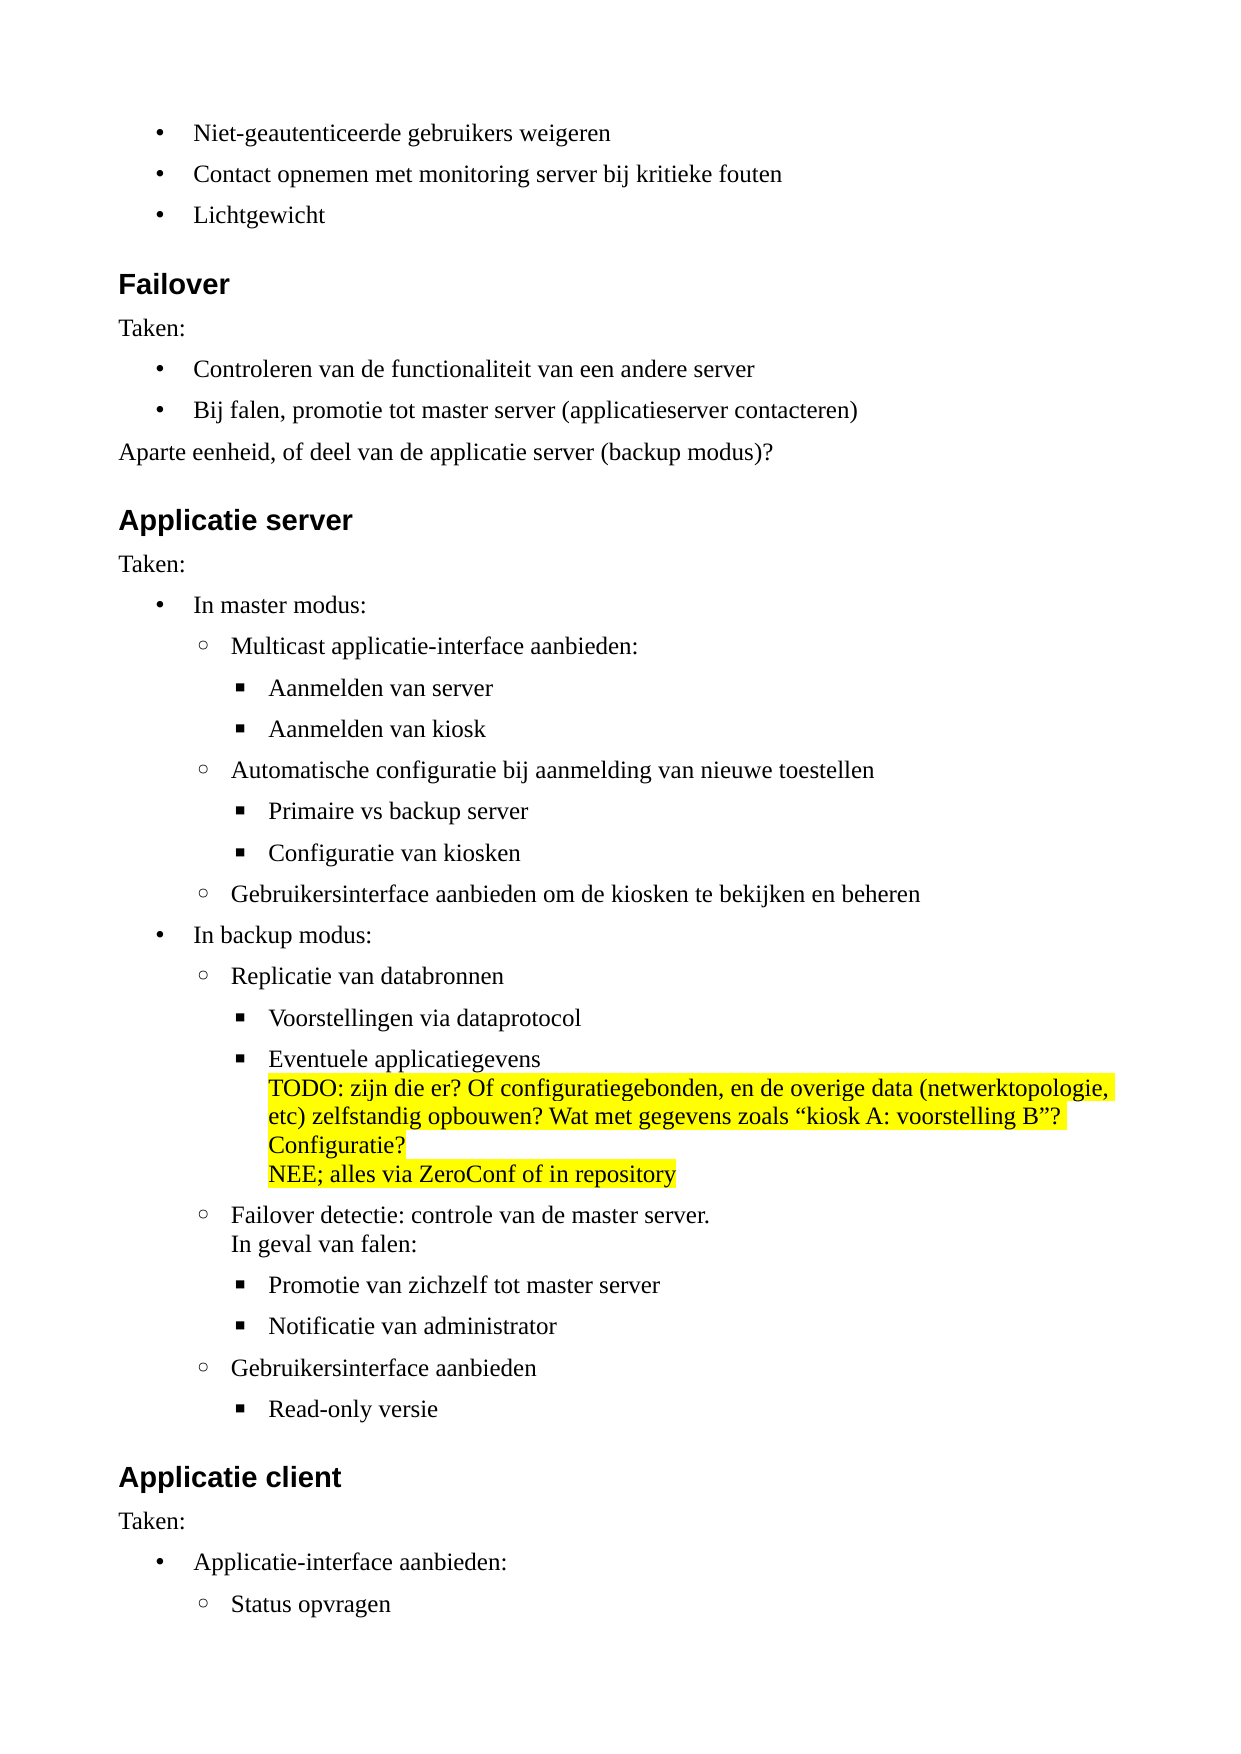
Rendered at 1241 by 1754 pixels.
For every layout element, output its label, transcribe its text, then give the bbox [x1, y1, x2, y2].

list Aanmelden van server [231, 673, 1122, 701]
text Taken: [118, 549, 1122, 578]
list Applicatie-interface aanbieden: [156, 1547, 1122, 1576]
list In master modus: [156, 590, 1122, 619]
text Taken: [118, 1506, 1122, 1535]
list Failover detectie: controle van de master server. In geval van falen: [193, 1200, 1122, 1258]
list Gebruikersinterface aanbieden om de kiosken te bekijken en beheren [193, 879, 1122, 908]
list Status opvragen [193, 1589, 1122, 1617]
list Bij falen, promotie tot master server (applicatieserver contacteren) [156, 395, 1122, 424]
list Niet-geautenticeerde gebruikers weigeren [156, 118, 1122, 147]
list Lichtgewicht [156, 201, 1122, 229]
list Aanmelden van kiosk [231, 714, 1122, 743]
list Replicatie van databronnen [193, 961, 1122, 990]
text Taken: [118, 313, 1122, 342]
list Read-only versie [231, 1394, 1122, 1423]
list Contact opnemen met monitoring server bij kritieke fouten [156, 159, 1122, 188]
list Promotie van zichzelf tot master server [231, 1270, 1122, 1299]
list Eventuele applicatiegevens TODO: zijn die er? Of configuratiegebonden, en de overige data (netwerktopologie, etc) zelfstandig opbouwen? Wat met gegevens zoals “kiosk A: voorstelling B”? Configuratie? NEE; alles via ZeroConf of in repository [231, 1044, 1122, 1188]
list Configuratie van kiosken [231, 838, 1122, 866]
list Controleren van de functionaliteit van een andere server [156, 354, 1122, 383]
subtitle Failover [118, 267, 1122, 300]
list Primaire vs backup server [231, 796, 1122, 825]
list Voorstellingen via dataprotocol [231, 1003, 1122, 1031]
list In backup modus: [156, 920, 1122, 949]
list Gebruikersinterface aanbieden [193, 1353, 1122, 1381]
list Notificatie van administrator [231, 1311, 1122, 1340]
subtitle Applicatie client [118, 1460, 1122, 1494]
list Multicast applicatie-interface aanbieden: [193, 631, 1122, 660]
subtitle Applicatie server [118, 503, 1122, 536]
list Automatische configuratie bij aanmelding van nieuwe toestellen [193, 755, 1122, 784]
text Aparte eenheid, of deel van de applicatie server (backup modus)? [118, 437, 1122, 465]
